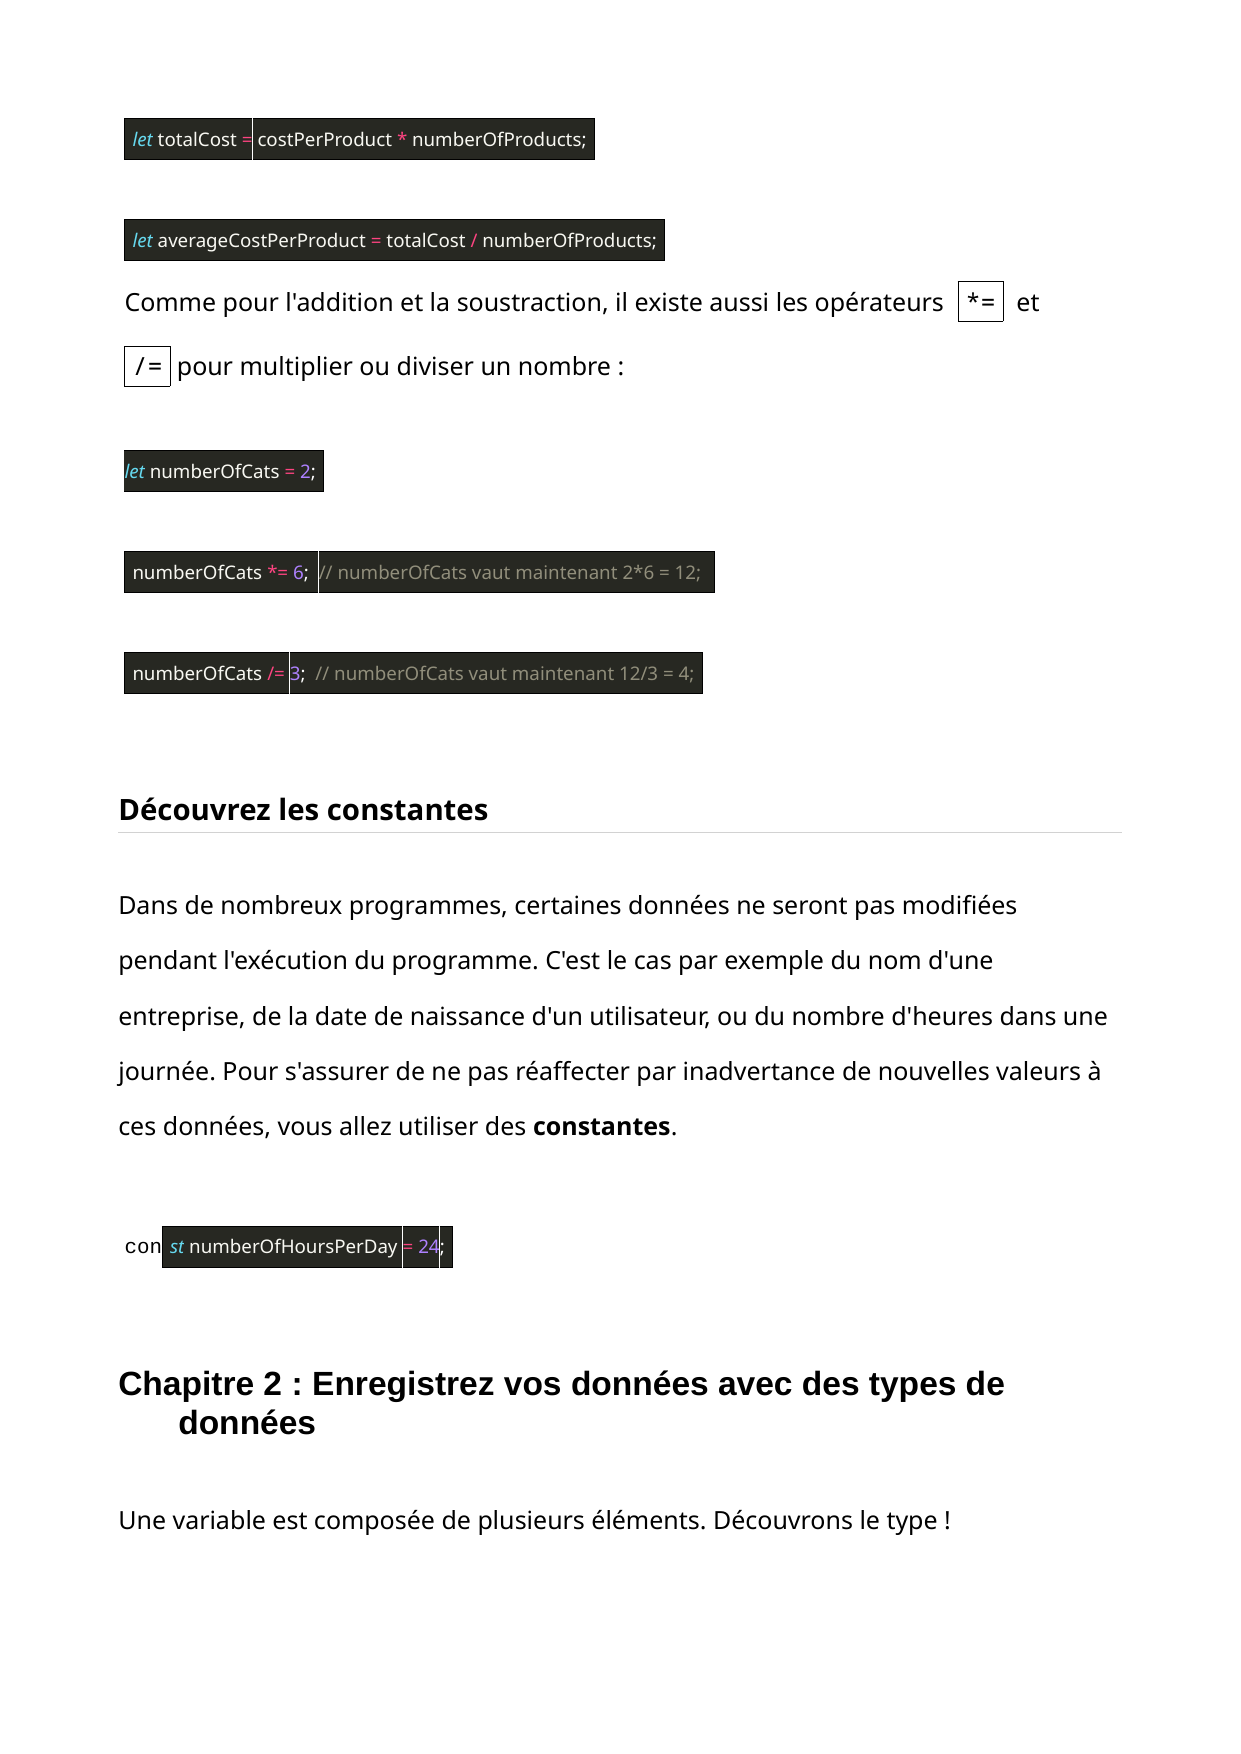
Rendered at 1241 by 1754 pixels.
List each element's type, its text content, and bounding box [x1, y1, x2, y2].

text con [124, 1226, 162, 1267]
text Une variable est composée de plusieurs éléments. Découvrons le type ! [118, 1503, 1122, 1537]
text [715, 551, 1111, 592]
text st numberOfHoursPerDay = 24; [163, 1227, 452, 1267]
text [665, 219, 1111, 261]
text [595, 118, 1111, 159]
subtitle Chapitre 2 : Enregistrez vos données avec des types de données [118, 1364, 1122, 1441]
text numberOfCats /= 3; // numberOfCats vaut maintenant 12/3 = 4; [125, 653, 702, 693]
text let numberOfCats = 2; [124, 451, 323, 491]
subtitle Découvrez les constantes [118, 789, 1122, 832]
text numberOfCats *= 6; // numberOfCats vaut maintenant 2*6 = 12; [125, 552, 714, 592]
text Dans de nombreux programmes, certaines données ne seront pas modifiées pendant l'exécution du programme. C'est le cas par exemple du nom d'une entreprise, de la date de naissance d'un utilisateur, ou du nombre d'heures dans une journée. Pour s'assurer de ne pas réaffecter par inadvertance de nouvelles valeurs à ces données, vous allez utiliser des constantes. [118, 888, 1122, 1142]
text Comme pour l'addition et la soustraction, il existe aussi les opérateurs *= et /= pour multiplier ou diviser un nombre : [124, 281, 1116, 386]
text [324, 450, 1111, 491]
text let averageCostPerProduct = totalCost / numberOfProducts; [125, 220, 664, 260]
text let totalCost = costPerProduct * numberOfProducts; [125, 119, 594, 159]
text [703, 652, 1111, 693]
text [453, 1226, 1111, 1267]
